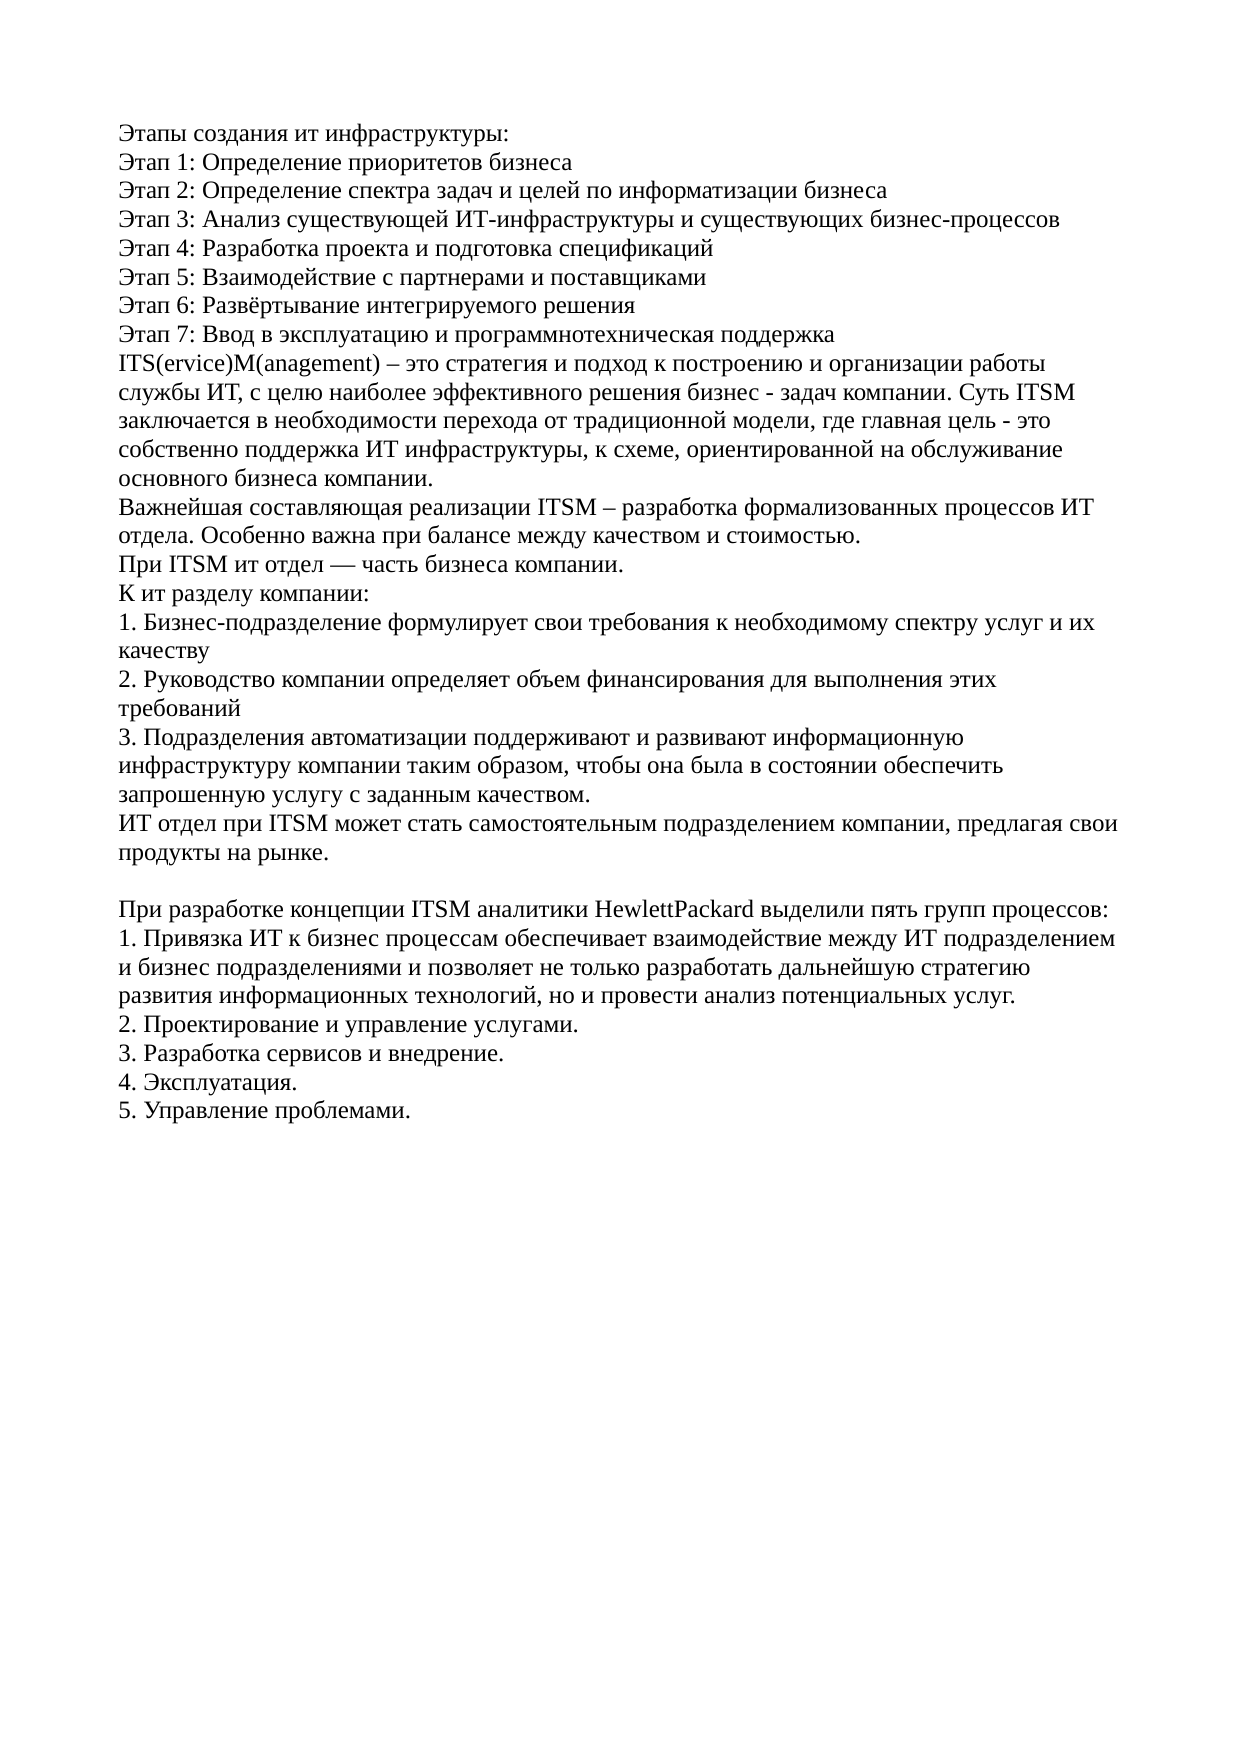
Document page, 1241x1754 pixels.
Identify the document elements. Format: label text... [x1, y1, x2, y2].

text ITS(ervice)M(anagement) – это стратегия и подход к построению и организации работы службы ИТ, с целю наиболее эффективного решения бизнес - задач компании. Суть ITSM заключается в необходимости перехода от традиционной модели, где главная цель - это собственно поддержка ИТ инфраструктуры, к схеме, ориентированной на обслуживание основного бизнеса компании. [118, 348, 1122, 492]
text ИТ отдел при ITSM может стать самостоятельным подразделением компании, предлагая свои продукты на рынке. [118, 808, 1122, 866]
text 2. Проектирование и управление услугами. [118, 1009, 1122, 1038]
text Важнейшая составляющая реализации ITSM – разработка формализованных процессов ИТ отдела. Особенно важна при балансе между качеством и стоимостью. [118, 492, 1122, 549]
text 1. Привязка ИТ к бизнес процессам обеспечивает взаимодействие между ИТ подразделением и бизнес подразделениями и позволяет не только разработать дальнейшую стратегию развития информационных технологий, но и провести анализ потенциальных услуг. [118, 923, 1122, 1009]
text 1. Бизнес-подразделение формулирует свои требования к необходимому спектру услуг и их качеству [118, 607, 1122, 664]
text 3. Разработка сервисов и внедрение. [118, 1038, 1122, 1067]
text 2. Руководство компании определяет объем финансирования для выполнения этих требований [118, 664, 1122, 722]
text Этап 3: Анализ существующей ИТ-инфраструктуры и существующих бизнес-процессов [118, 204, 1122, 233]
text 4. Эксплуатация. [118, 1067, 1122, 1096]
text 3. Подразделения автоматизации поддерживают и развивают информационную инфраструктуру компании таким образом, чтобы она была в состоянии обеспечить запрошенную услугу с заданным качеством. [118, 722, 1122, 808]
text Этапы создания ит инфраструктуры: [118, 118, 1122, 147]
text К ит разделу компании: [118, 578, 1122, 607]
text При разработке концепции ITSM аналитики HewlettPackard выделили пять групп процессов: [118, 894, 1122, 923]
text Этап 4: Разработка проекта и подготовка спецификаций [118, 233, 1122, 262]
text Этап 2: Определение спектра задач и целей по информатизации бизнеса [118, 176, 1122, 204]
text Этап 5: Взаимодействие с партнерами и поставщиками [118, 262, 1122, 291]
text При ITSM ит отдел — часть бизнеса компании. [118, 549, 1122, 578]
text 5. Управление проблемами. [118, 1096, 1122, 1124]
text Этап 7: Ввод в эксплуатацию и программнотехническая поддержка [118, 319, 1122, 348]
text Этап 6: Развёртывание интегрируемого решения [118, 291, 1122, 319]
text Этап 1: Определение приоритетов бизнеса [118, 147, 1122, 176]
